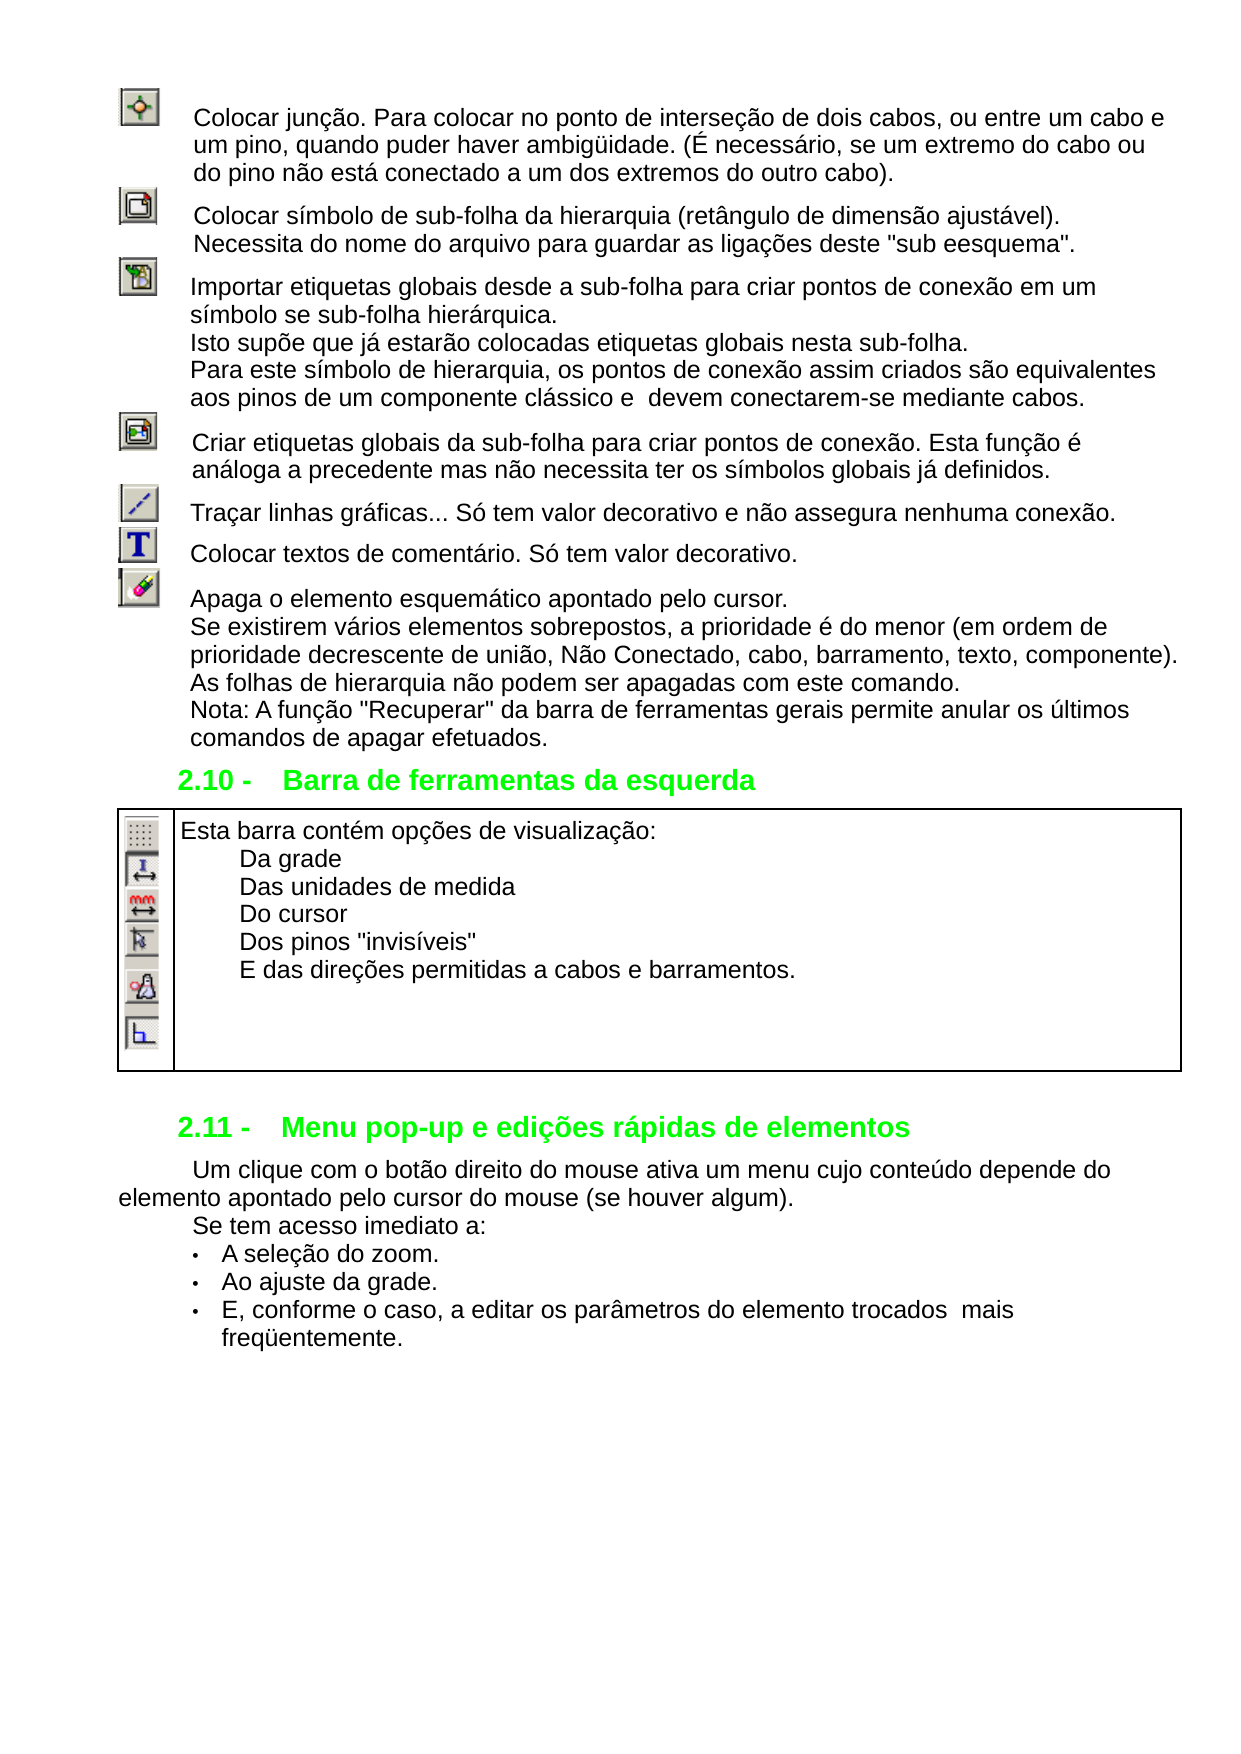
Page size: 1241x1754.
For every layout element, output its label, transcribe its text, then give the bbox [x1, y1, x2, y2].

picture [124, 816, 159, 1051]
text Colocar junção. Para colocar no ponto de interseção de dois cabos, ou entre um cabo e um pino, quando puder haver ambigüidade. (É necessário, se um extremo do cabo ou do pino não está conectado a um dos extremos do outro cabo). [118, 88, 1181, 187]
text Criar etiquetas globais da sub-folha para criar pontos de conexão. Esta função é análoga a precedente mas não necessita ter os símbolos globais já definidos. [118, 412, 1181, 484]
text Importar etiquetas globais desde a sub-folha para criar pontos de conexão em um símbolo se sub-folha hierárquica. Isto supõe que já estarão colocadas etiquetas globais nesta sub-folha. Para este símbolo de hierarquia, os pontos de conexão assim criados são equivalentes aos pinos de um componente clássico e devem conectarem-se mediante cabos. [118, 258, 1181, 412]
table_header Esta barra contém opções de visualização: Da grade Das unidades de medida Do cursor Dos pinos "invisíveis" E das direções permitidas a cabos e barramentos. [175, 810, 1180, 1070]
picture [118, 484, 159, 522]
picture [118, 88, 161, 126]
picture [118, 412, 158, 451]
picture [118, 568, 161, 608]
subtitle Barra de ferramentas da esquerda [177, 764, 1181, 796]
text Colocar textos de comentário. Só tem valor decorativo. [118, 527, 1181, 568]
subtitle Menu pop-up e edições rápidas de elementos [177, 1111, 1181, 1144]
text Apaga o elemento esquemático apontado pelo cursor. Se existirem vários elementos sobrepostos, a prioridade é do menor (em ordem de prioridade decrescente de união, Não Conectado, cabo, barramento, texto, componente). As folhas de hierarquia não podem ser apagadas com este comando. Nota: A função "Recuperar" da barra de ferramentas gerais permite anular os últimos comandos de apagar efetuados. [118, 568, 1181, 752]
picture [118, 257, 158, 296]
list A seleção do zoom. [192, 1239, 1181, 1267]
picture [118, 527, 158, 563]
text Um clique com o botão direito do mouse ativa um menu cujo conteúdo depende do elemento apontado pelo cursor do mouse (se houver algum). [118, 1156, 1181, 1212]
text Traçar linhas gráficas... Só tem valor decorativo e não assegura nenhuma conexão. [118, 484, 1181, 527]
picture [118, 187, 158, 225]
list Ao ajuste da grade. [192, 1267, 1181, 1295]
list E, conforme o caso, a editar os parâmetros do elemento trocados mais freqüentemente. [192, 1295, 1181, 1351]
text Colocar símbolo de sub-folha da hierarquia (retângulo de dimensão ajustável). Necessita do nome do arquivo para guardar as ligações deste "sub eesquema". [118, 187, 1181, 258]
text Se tem acesso imediato a: [118, 1212, 1181, 1239]
table_header [119, 810, 173, 1070]
